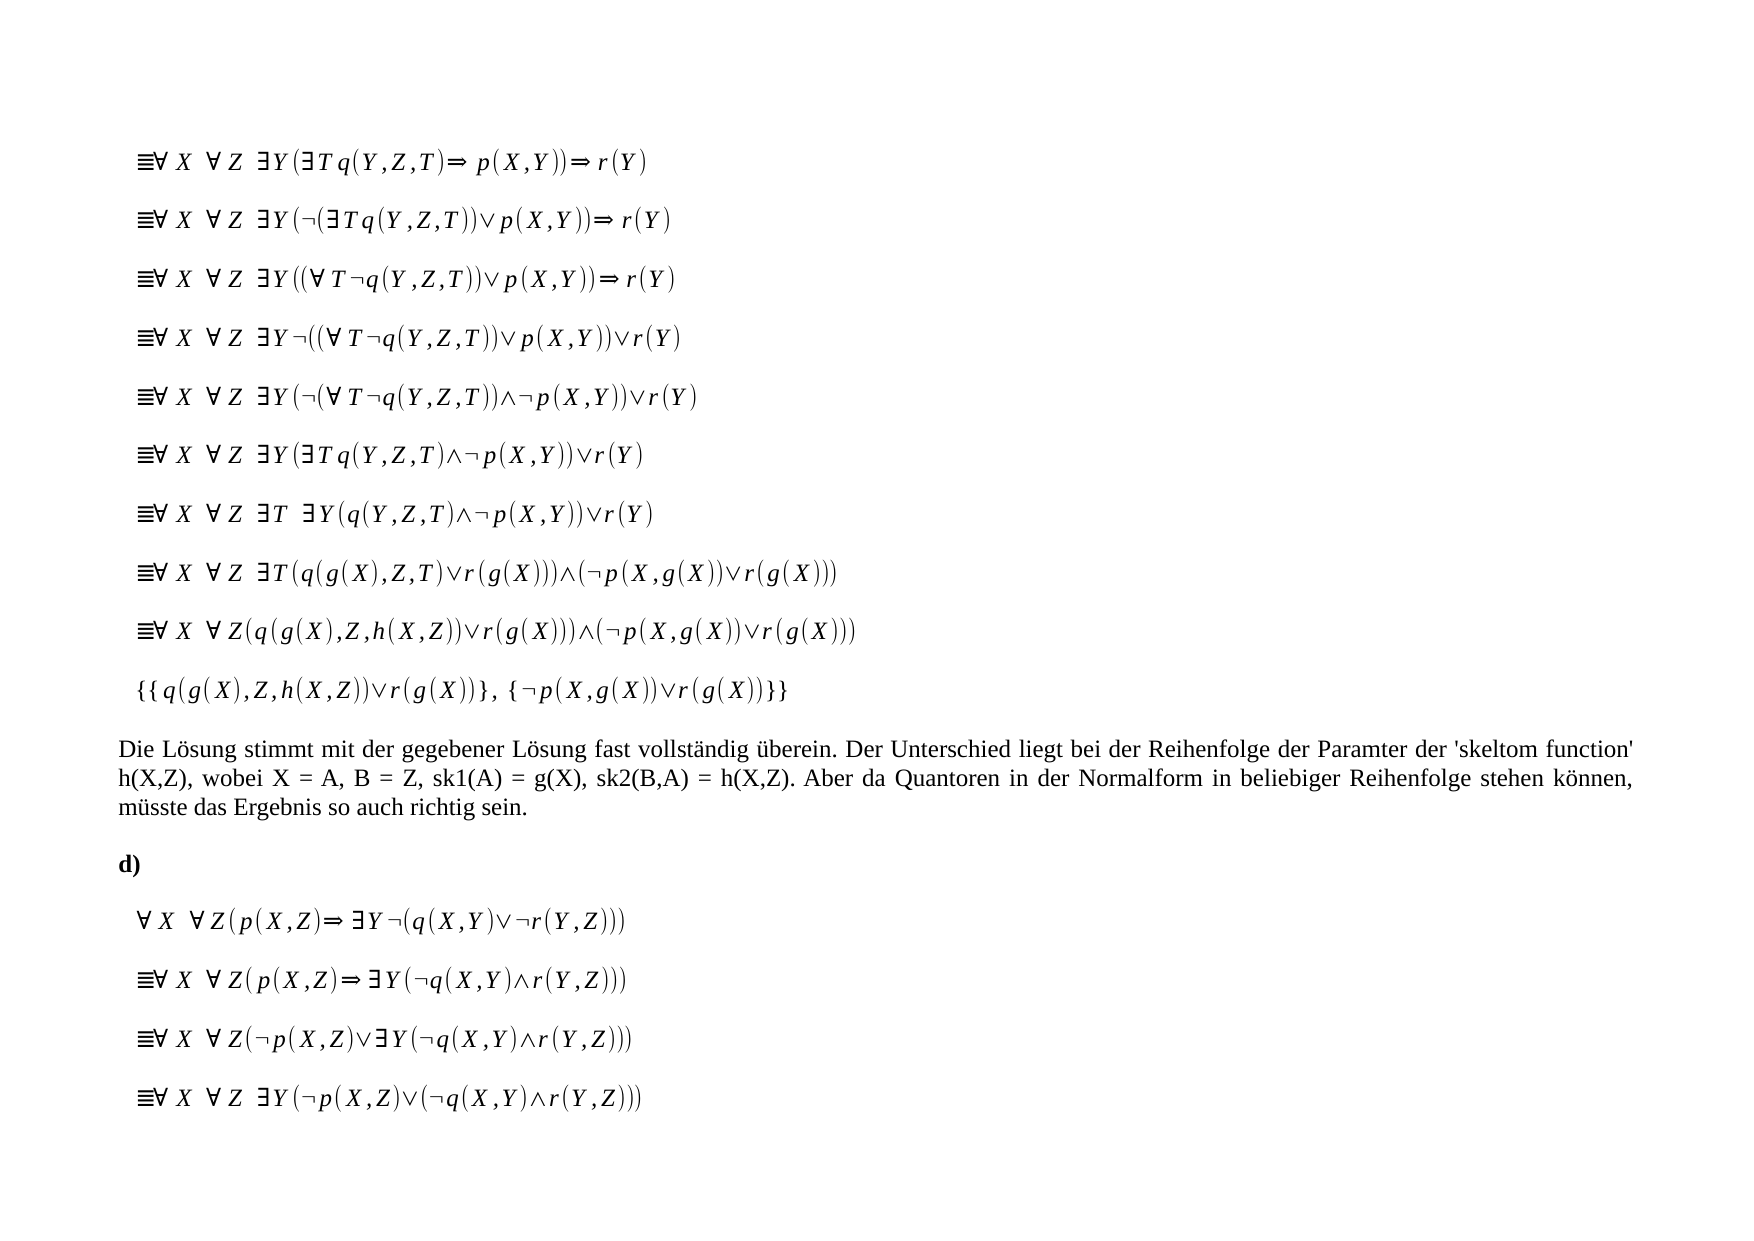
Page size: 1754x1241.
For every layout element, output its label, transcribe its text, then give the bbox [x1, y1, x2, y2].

text Die Lösung stimmt mit der gegebener Lösung fast vollständig überein. Der Unterschied liegt bei der Reihenfolge der Paramter der 'skeltom function' h(X,Z), wobei X = A, B = Z, sk1(A) = g(X), sk2(B,A) = h(X,Z). Aber da Quantoren in der Normalform in beliebiger Reihenfolge stehen können, müsste das Ergebnis so auch richtig sein. [118, 734, 1636, 821]
text d) [118, 849, 1636, 878]
